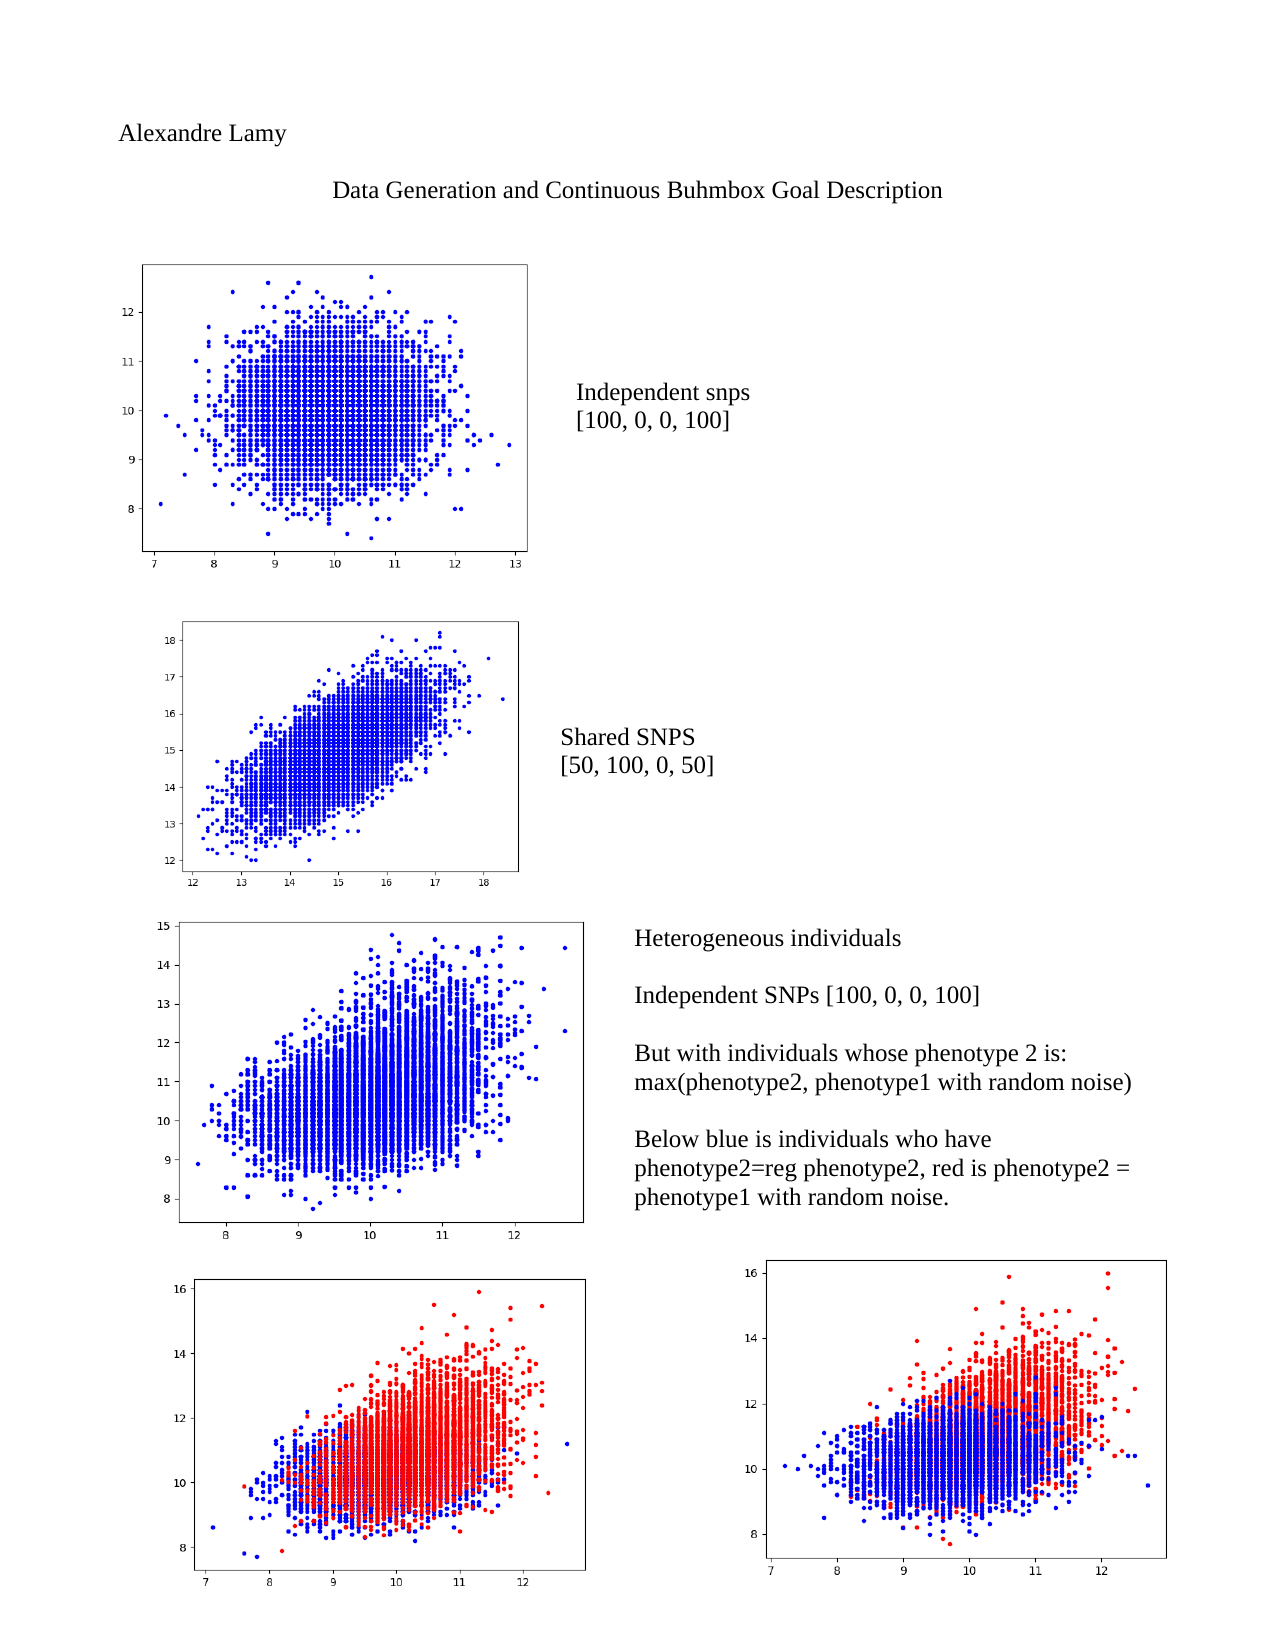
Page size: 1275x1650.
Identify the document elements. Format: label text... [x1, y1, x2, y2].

text [100, 0, 0, 100] [576, 406, 1157, 434]
text Shared SNPS [560, 722, 1157, 751]
text Below blue is individuals who have phenotype2=reg phenotype2, red is phenotype2 = phenotype1 with random noise. [634, 1124, 1157, 1211]
picture [701, 1213, 1217, 1600]
text Heterogeneous individuals [634, 923, 1157, 952]
text Alexandre Lamy [118, 118, 1157, 147]
text But with individuals whose phenotype 2 is: [634, 1038, 1157, 1067]
text Data Generation and Continuous Buhmbox Goal Description [118, 176, 1157, 204]
text Independent snps [576, 377, 1157, 406]
text [118, 722, 128, 751]
text [50, 100, 0, 50] [560, 751, 1157, 779]
text max(phenotype2, phenotype1 with random noise) [634, 1067, 1157, 1096]
text Independent SNPs [100, 0, 0, 100] [634, 981, 1157, 1009]
picture [80, 220, 634, 1611]
